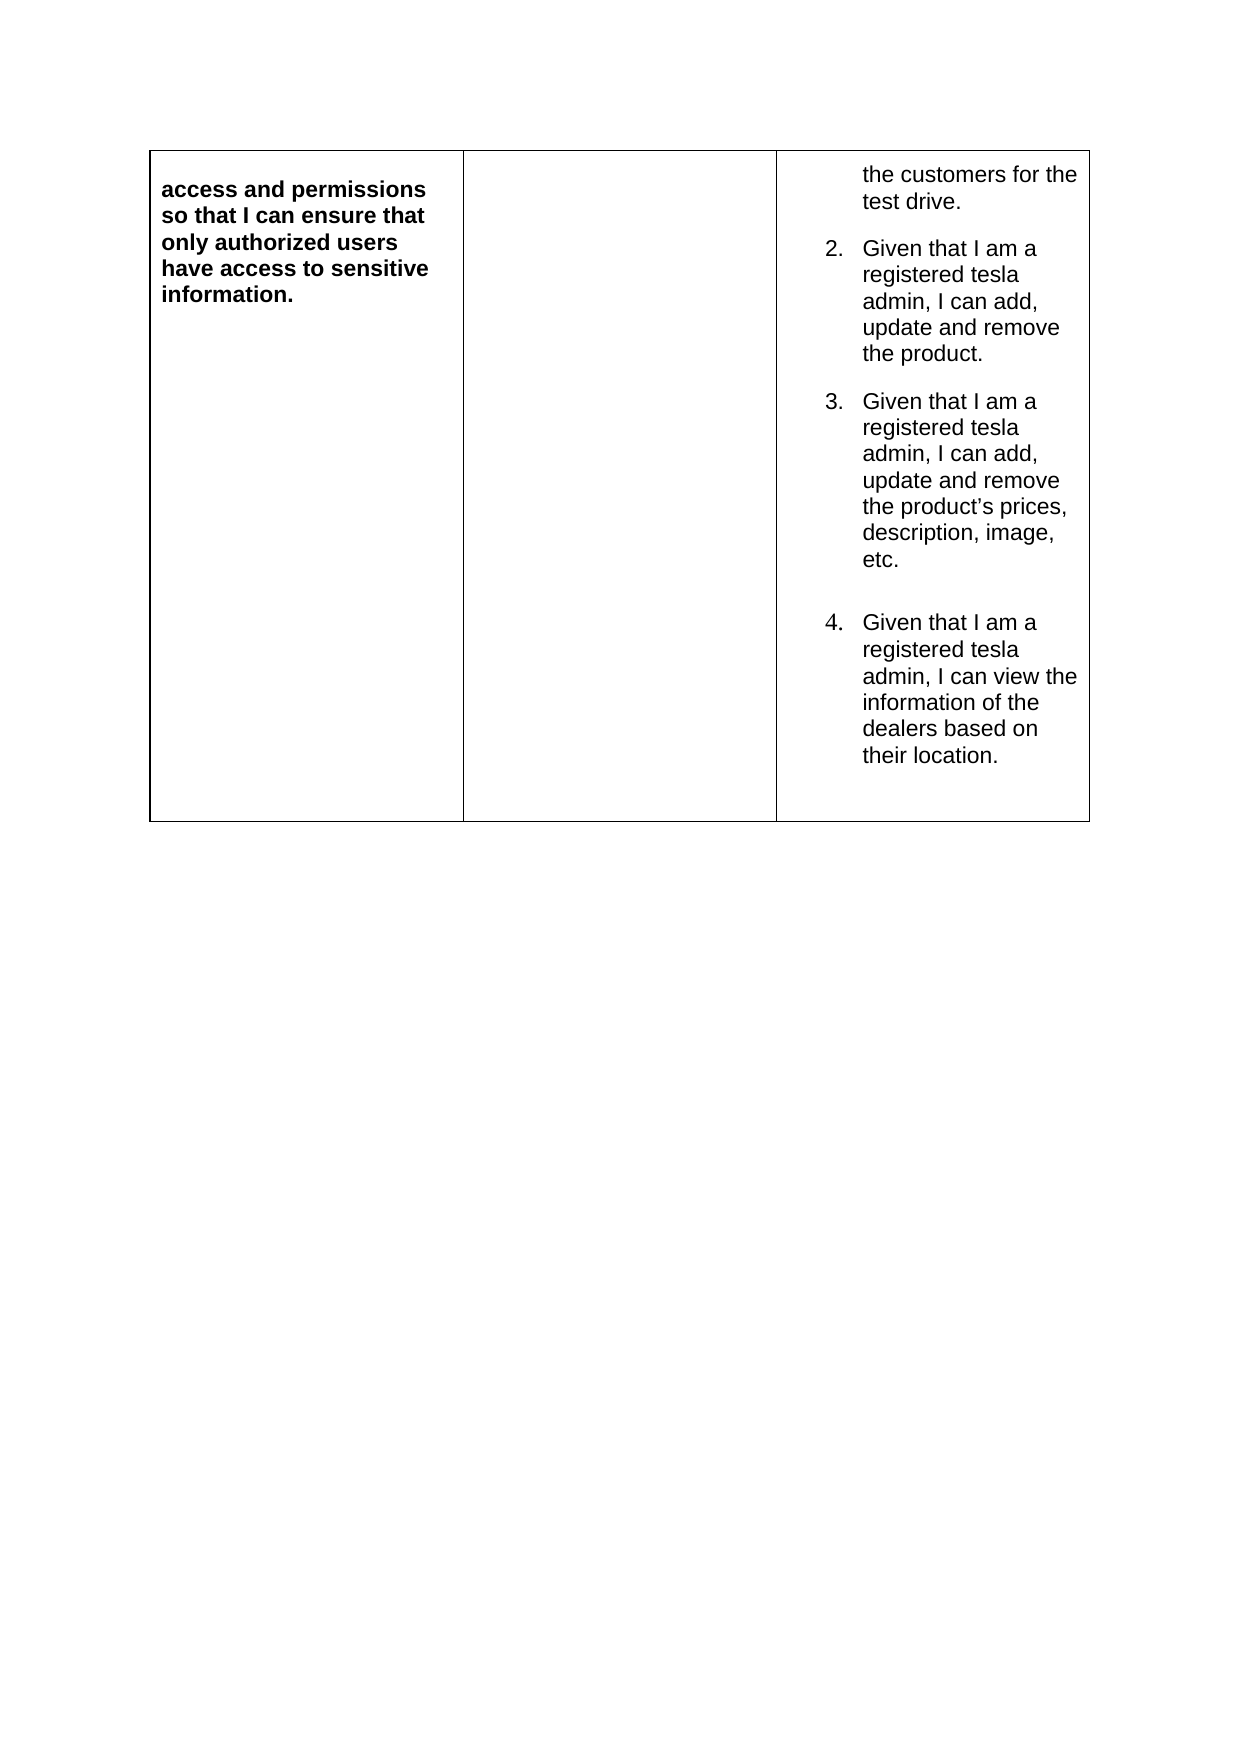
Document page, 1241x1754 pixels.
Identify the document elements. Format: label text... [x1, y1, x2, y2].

table_cell the customers for the test drive. Given that I am a registered tesla admin, I can add, update and remove the product. Given that I am a registered tesla admin, I can add, update and remove the product’s prices, description, image, etc. Given that I am a registered tesla admin, I can view the information of the dealers based on their location. [777, 151, 1089, 821]
table_cell [464, 151, 776, 821]
table_cell access and permissions so that I can ensure that only authorized users have access to sensitive information. [151, 151, 463, 821]
